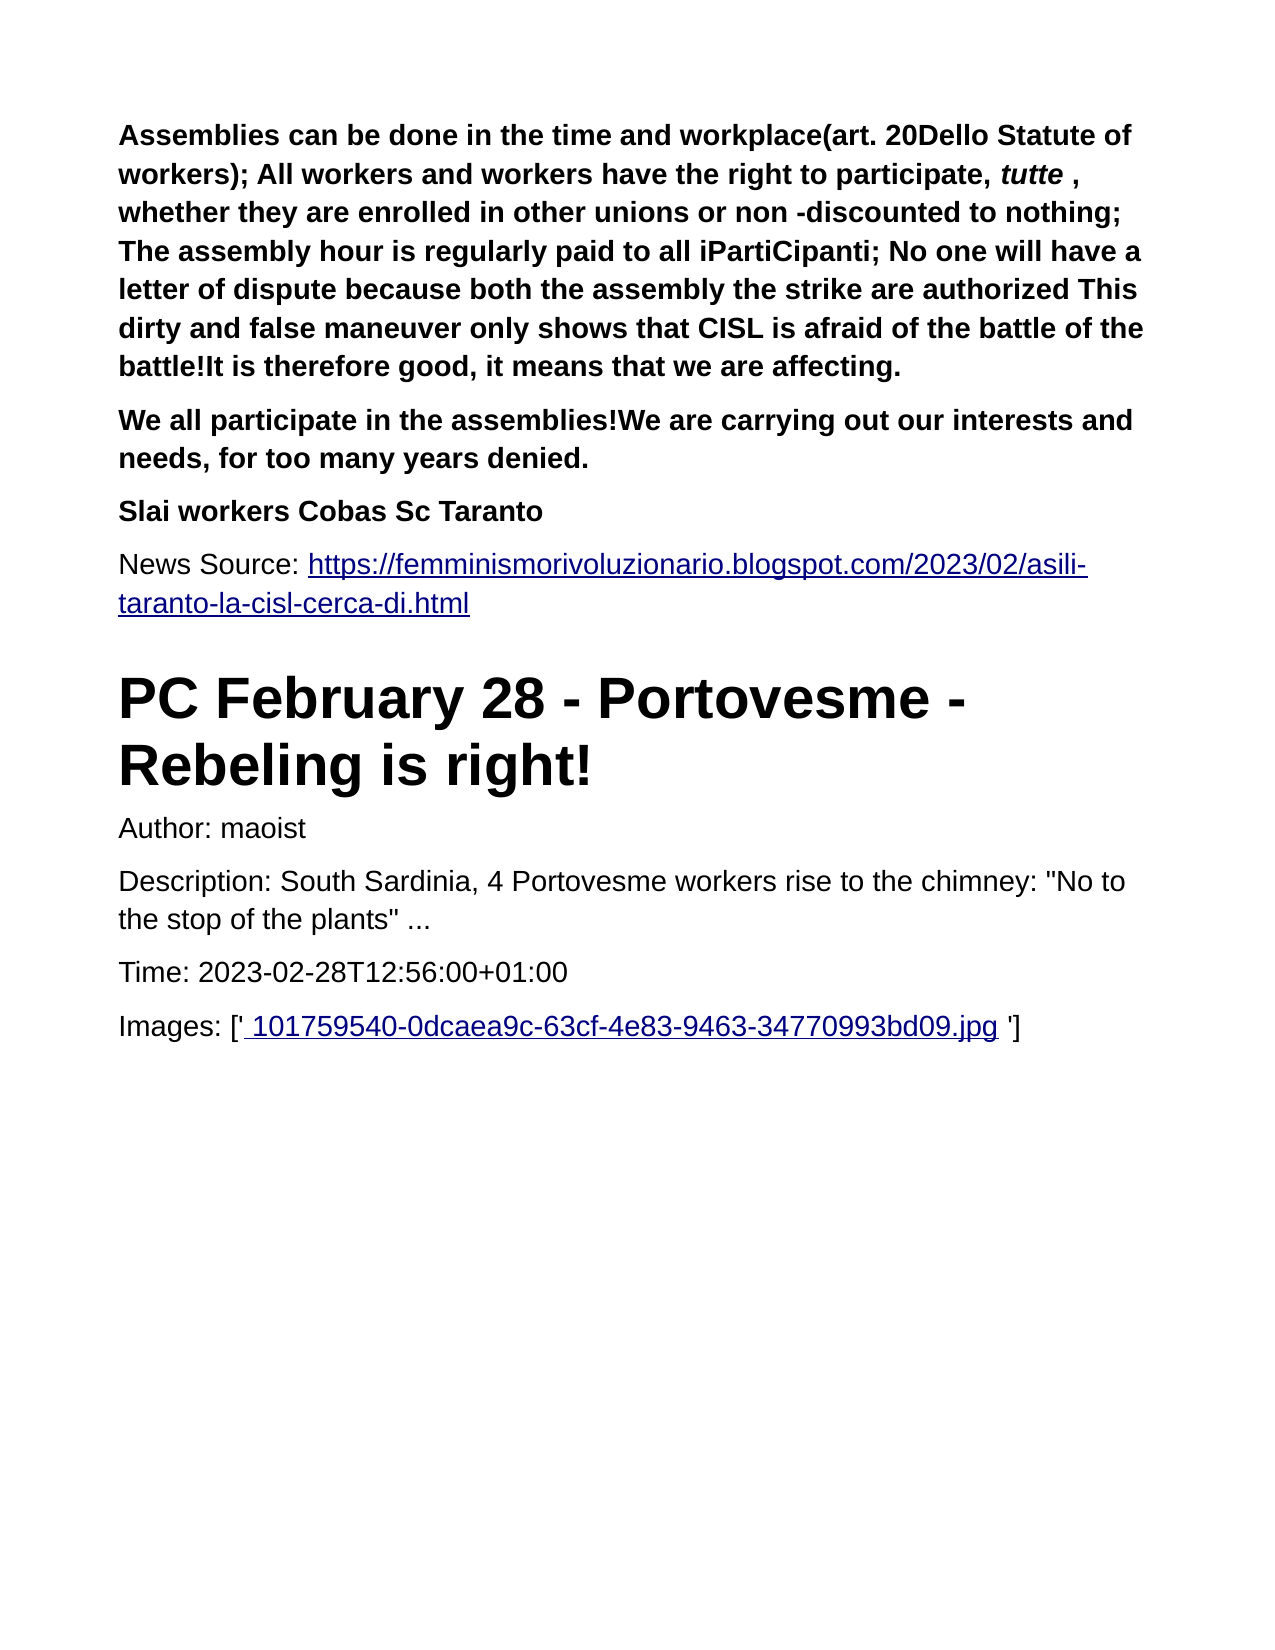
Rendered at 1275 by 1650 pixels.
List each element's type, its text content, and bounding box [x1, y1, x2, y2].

text Author: maoist [118, 811, 1157, 844]
text Images: [' 101759540-0dcaea9c-63cf-4e83-9463-34770993bd09.jpg '] [118, 1008, 1157, 1042]
text News Source: https://femminismorivoluzionario.blogspot.com/2023/02/asili-taranto-la-cisl-cerca-di.html [118, 547, 1157, 619]
text Assemblies can be done in the time and workplace(art. 20Dello Statute of workers); All workers and workers have the right to participate, tutte , whether they are enrolled in other unions or non -discounted to nothing; The assembly hour is regularly paid to all iPartiCipanti; No one will have a letter of dispute because both the assembly the strike are authorized This dirty and false maneuver only shows that CISL is afraid of the battle of the battle!It is therefore good, it means that we are affecting. [118, 118, 1157, 383]
subtitle PC February 28 - Portovesme - Rebeling is right! [118, 664, 1157, 798]
text Description: South Sardinia, 4 Portovesme workers rise to the chimney: "No to the stop of the plants" ... [118, 864, 1157, 936]
text We all participate in the assemblies!We are carrying out our interests and needs, for too many years denied. [118, 402, 1157, 474]
text Slai workers Cobas Sc Taranto [118, 494, 1157, 528]
text Time: 2023-02-28T12:56:00+01:00 [118, 955, 1157, 989]
